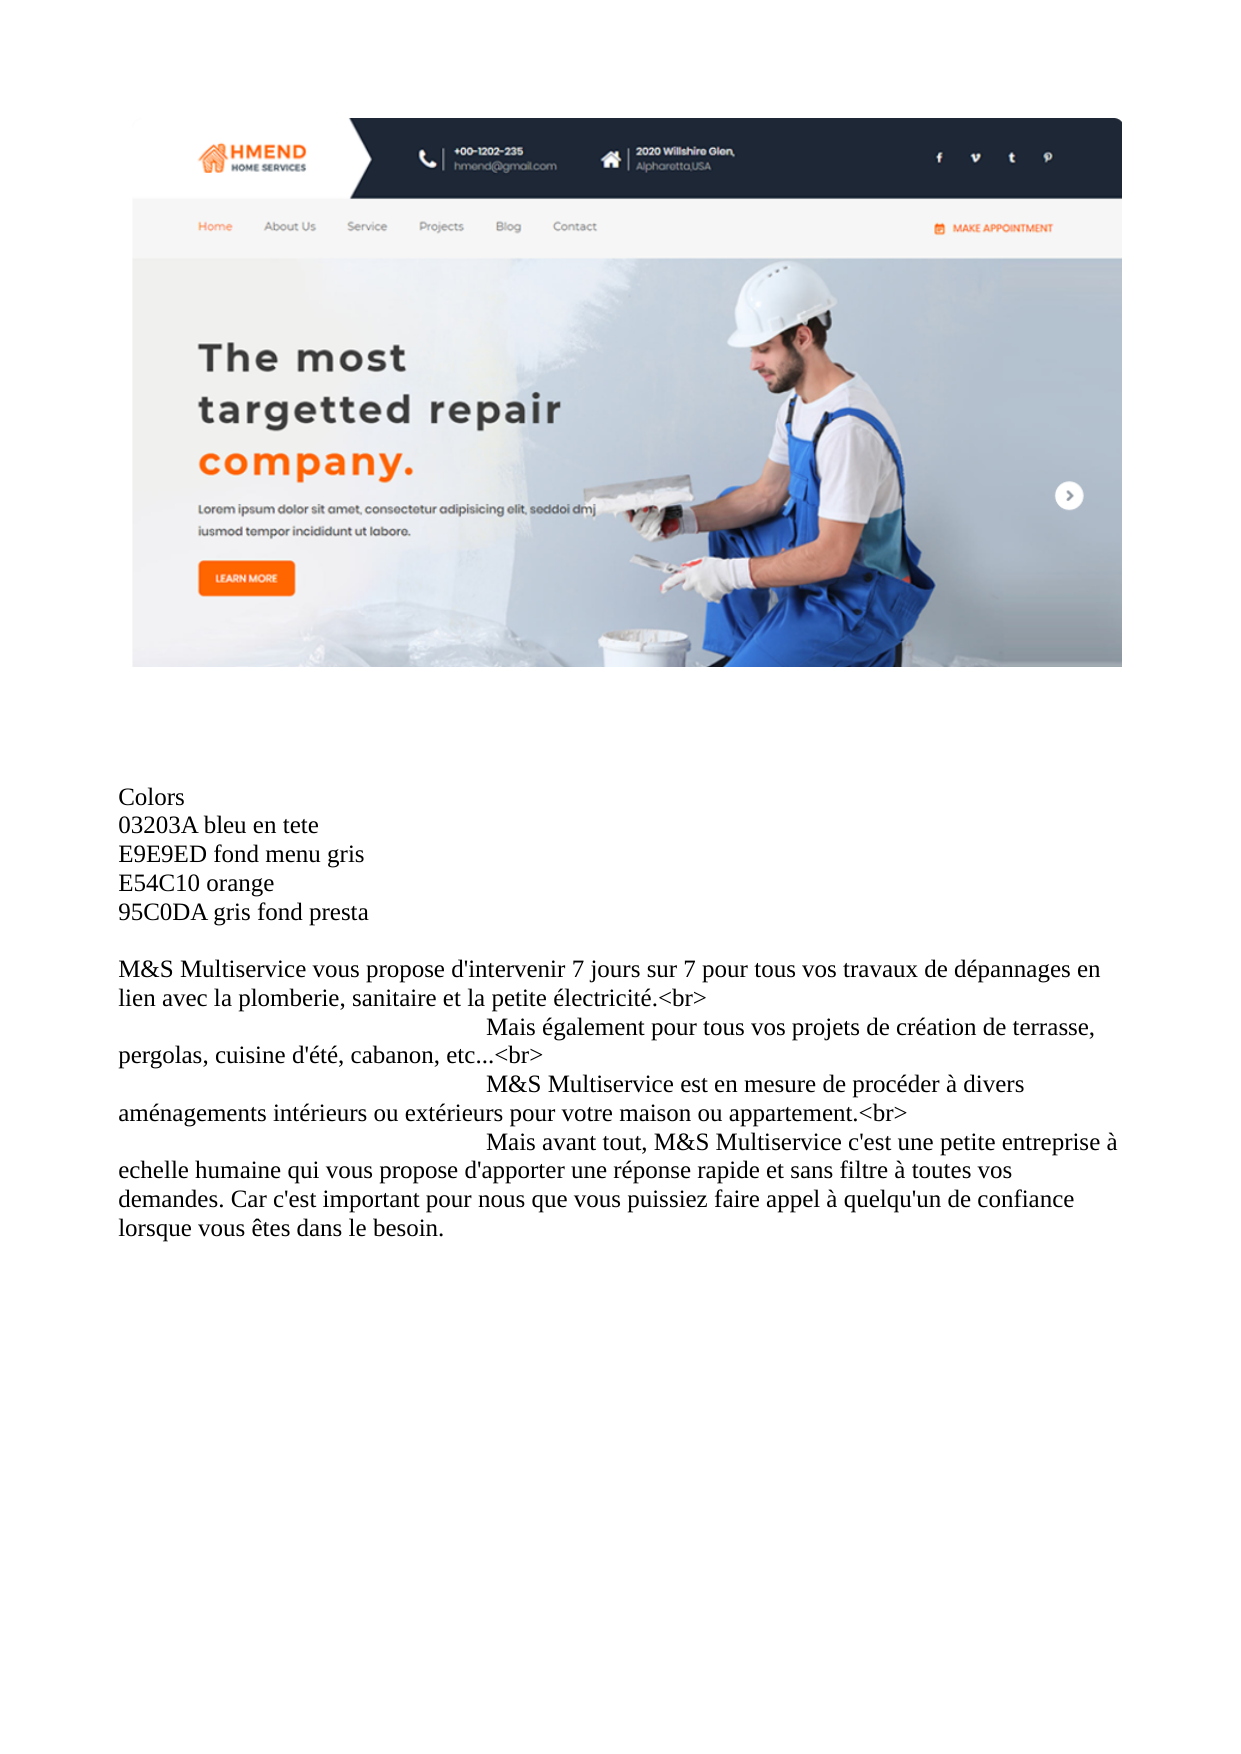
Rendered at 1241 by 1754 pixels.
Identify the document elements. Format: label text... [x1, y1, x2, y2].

text E54C10 orange [118, 868, 1122, 897]
text 95C0DA gris fond presta [118, 897, 1122, 925]
text 03203A bleu en tete [118, 810, 1122, 839]
text E9E9ED fond menu gris [118, 839, 1122, 868]
text Colors [118, 782, 1122, 810]
text M&S Multiservice vous propose d'intervenir 7 jours sur 7 pour tous vos travaux de dépannages en lien avec la plomberie, sanitaire et la petite électricité.<br> [118, 954, 1122, 1012]
text Mais avant tout, M&S Multiservice c'est une petite entreprise à echelle humaine qui vous propose d'apporter une réponse rapide et sans filtre à toutes vos demandes. Car c'est important pour nous que vous puissiez faire appel à quelqu'un de confiance lorsque vous êtes dans le besoin. [118, 1127, 1122, 1242]
text Mais également pour tous vos projets de création de terrasse, pergolas, cuisine d'été, cabanon, etc...<br> [118, 1012, 1122, 1069]
text M&S Multiservice est en mesure de procéder à divers aménagements intérieurs ou extérieurs pour votre maison ou appartement.<br> [118, 1069, 1122, 1127]
